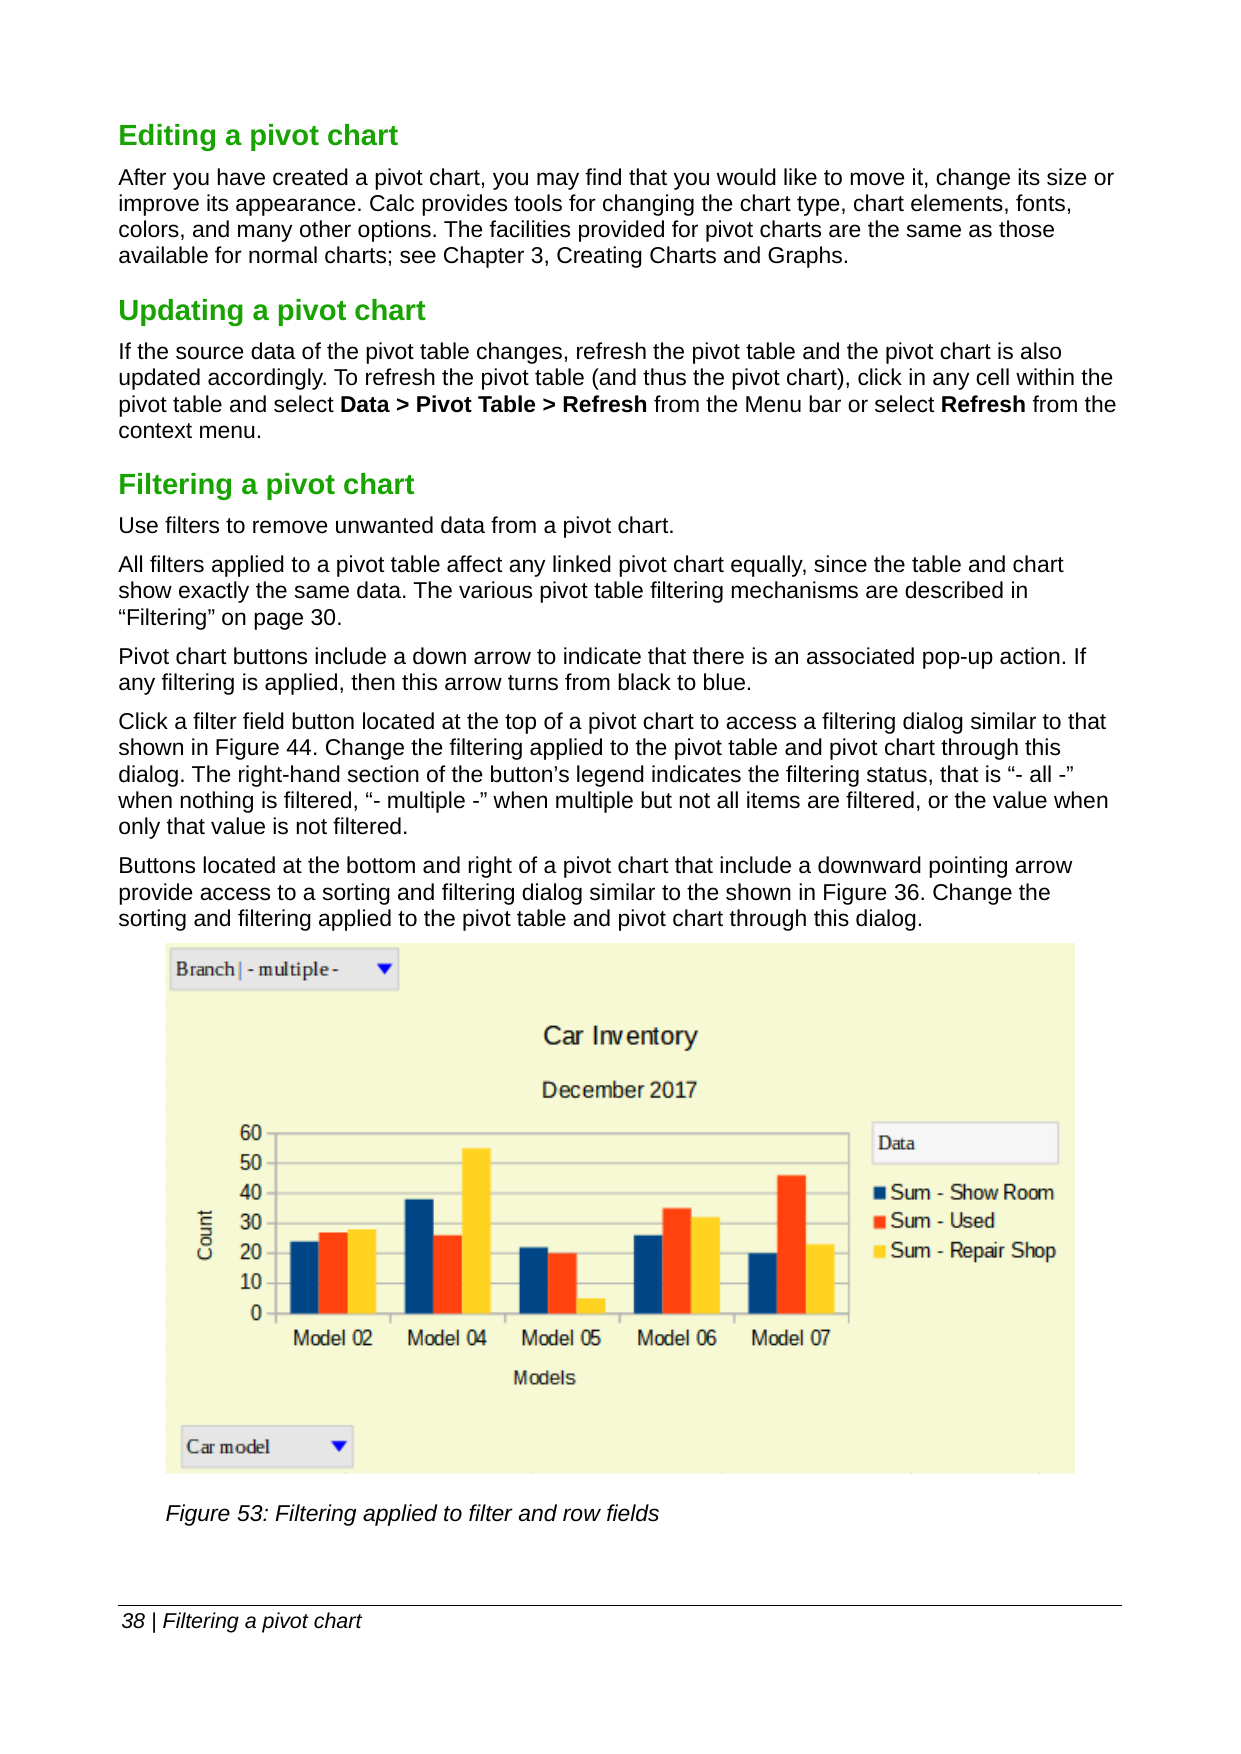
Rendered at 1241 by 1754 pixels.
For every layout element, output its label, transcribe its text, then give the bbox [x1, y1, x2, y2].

text Figure 53: Filtering applied to filter and row fields [165, 1474, 1075, 1526]
subtitle Editing a pivot chart [118, 118, 1122, 152]
text If the source data of the pivot table changes, refresh the pivot table and the pivot chart is also updated accordingly. To refresh the pivot table (and thus the pivot chart), click in any cell within the pivot table and select Data > Pivot Table > Refresh from the Menu bar or select Refresh from the context menu. [118, 338, 1122, 443]
subtitle Filtering a pivot chart [118, 467, 1122, 500]
text After you have created a pivot chart, you may find that you would like to move it, change its size or improve its appearance. Calc provides tools for changing the chart type, chart elements, fonts, colors, and many other options. The facilities provided for pivot charts are the same as those available for normal charts; see Chapter 3, Creating Charts and Graphs. [118, 163, 1122, 269]
subtitle Updating a pivot chart [118, 292, 1122, 326]
text All filters applied to a pivot table affect any linked pivot chart equally, since the table and chart show exactly the same data. The various pivot table filtering mechanisms are described in “Filtering” on page 28. [118, 551, 1122, 630]
text Click a filter field button located at the top of a pivot chart to access a filtering dialog similar to that shown in Figure 44. Change the filtering applied to the pivot table and pivot chart through this dialog. The right-hand section of the button’s legend indicates the filtering status, that is “- all -” when nothing is filtered, “- multiple -” when multiple but not all items are filtered, or the value when only that value is not filtered. [118, 708, 1122, 839]
picture [165, 943, 1075, 1474]
text Use filters to remove unwanted data from a pivot chart. [118, 512, 1122, 538]
text Buttons located at the bottom and right of a pivot chart that include a downward pointing arrow provide access to a sorting and filtering dialog similar to the shown in Figure 36. Change the sorting and filtering applied to the pivot table and pivot chart through this dialog. [118, 852, 1122, 931]
text Pivot chart buttons include a down arrow to indicate that there is an associated pop-up action. If any filtering is applied, then this arrow turns from black to blue. [118, 643, 1122, 695]
